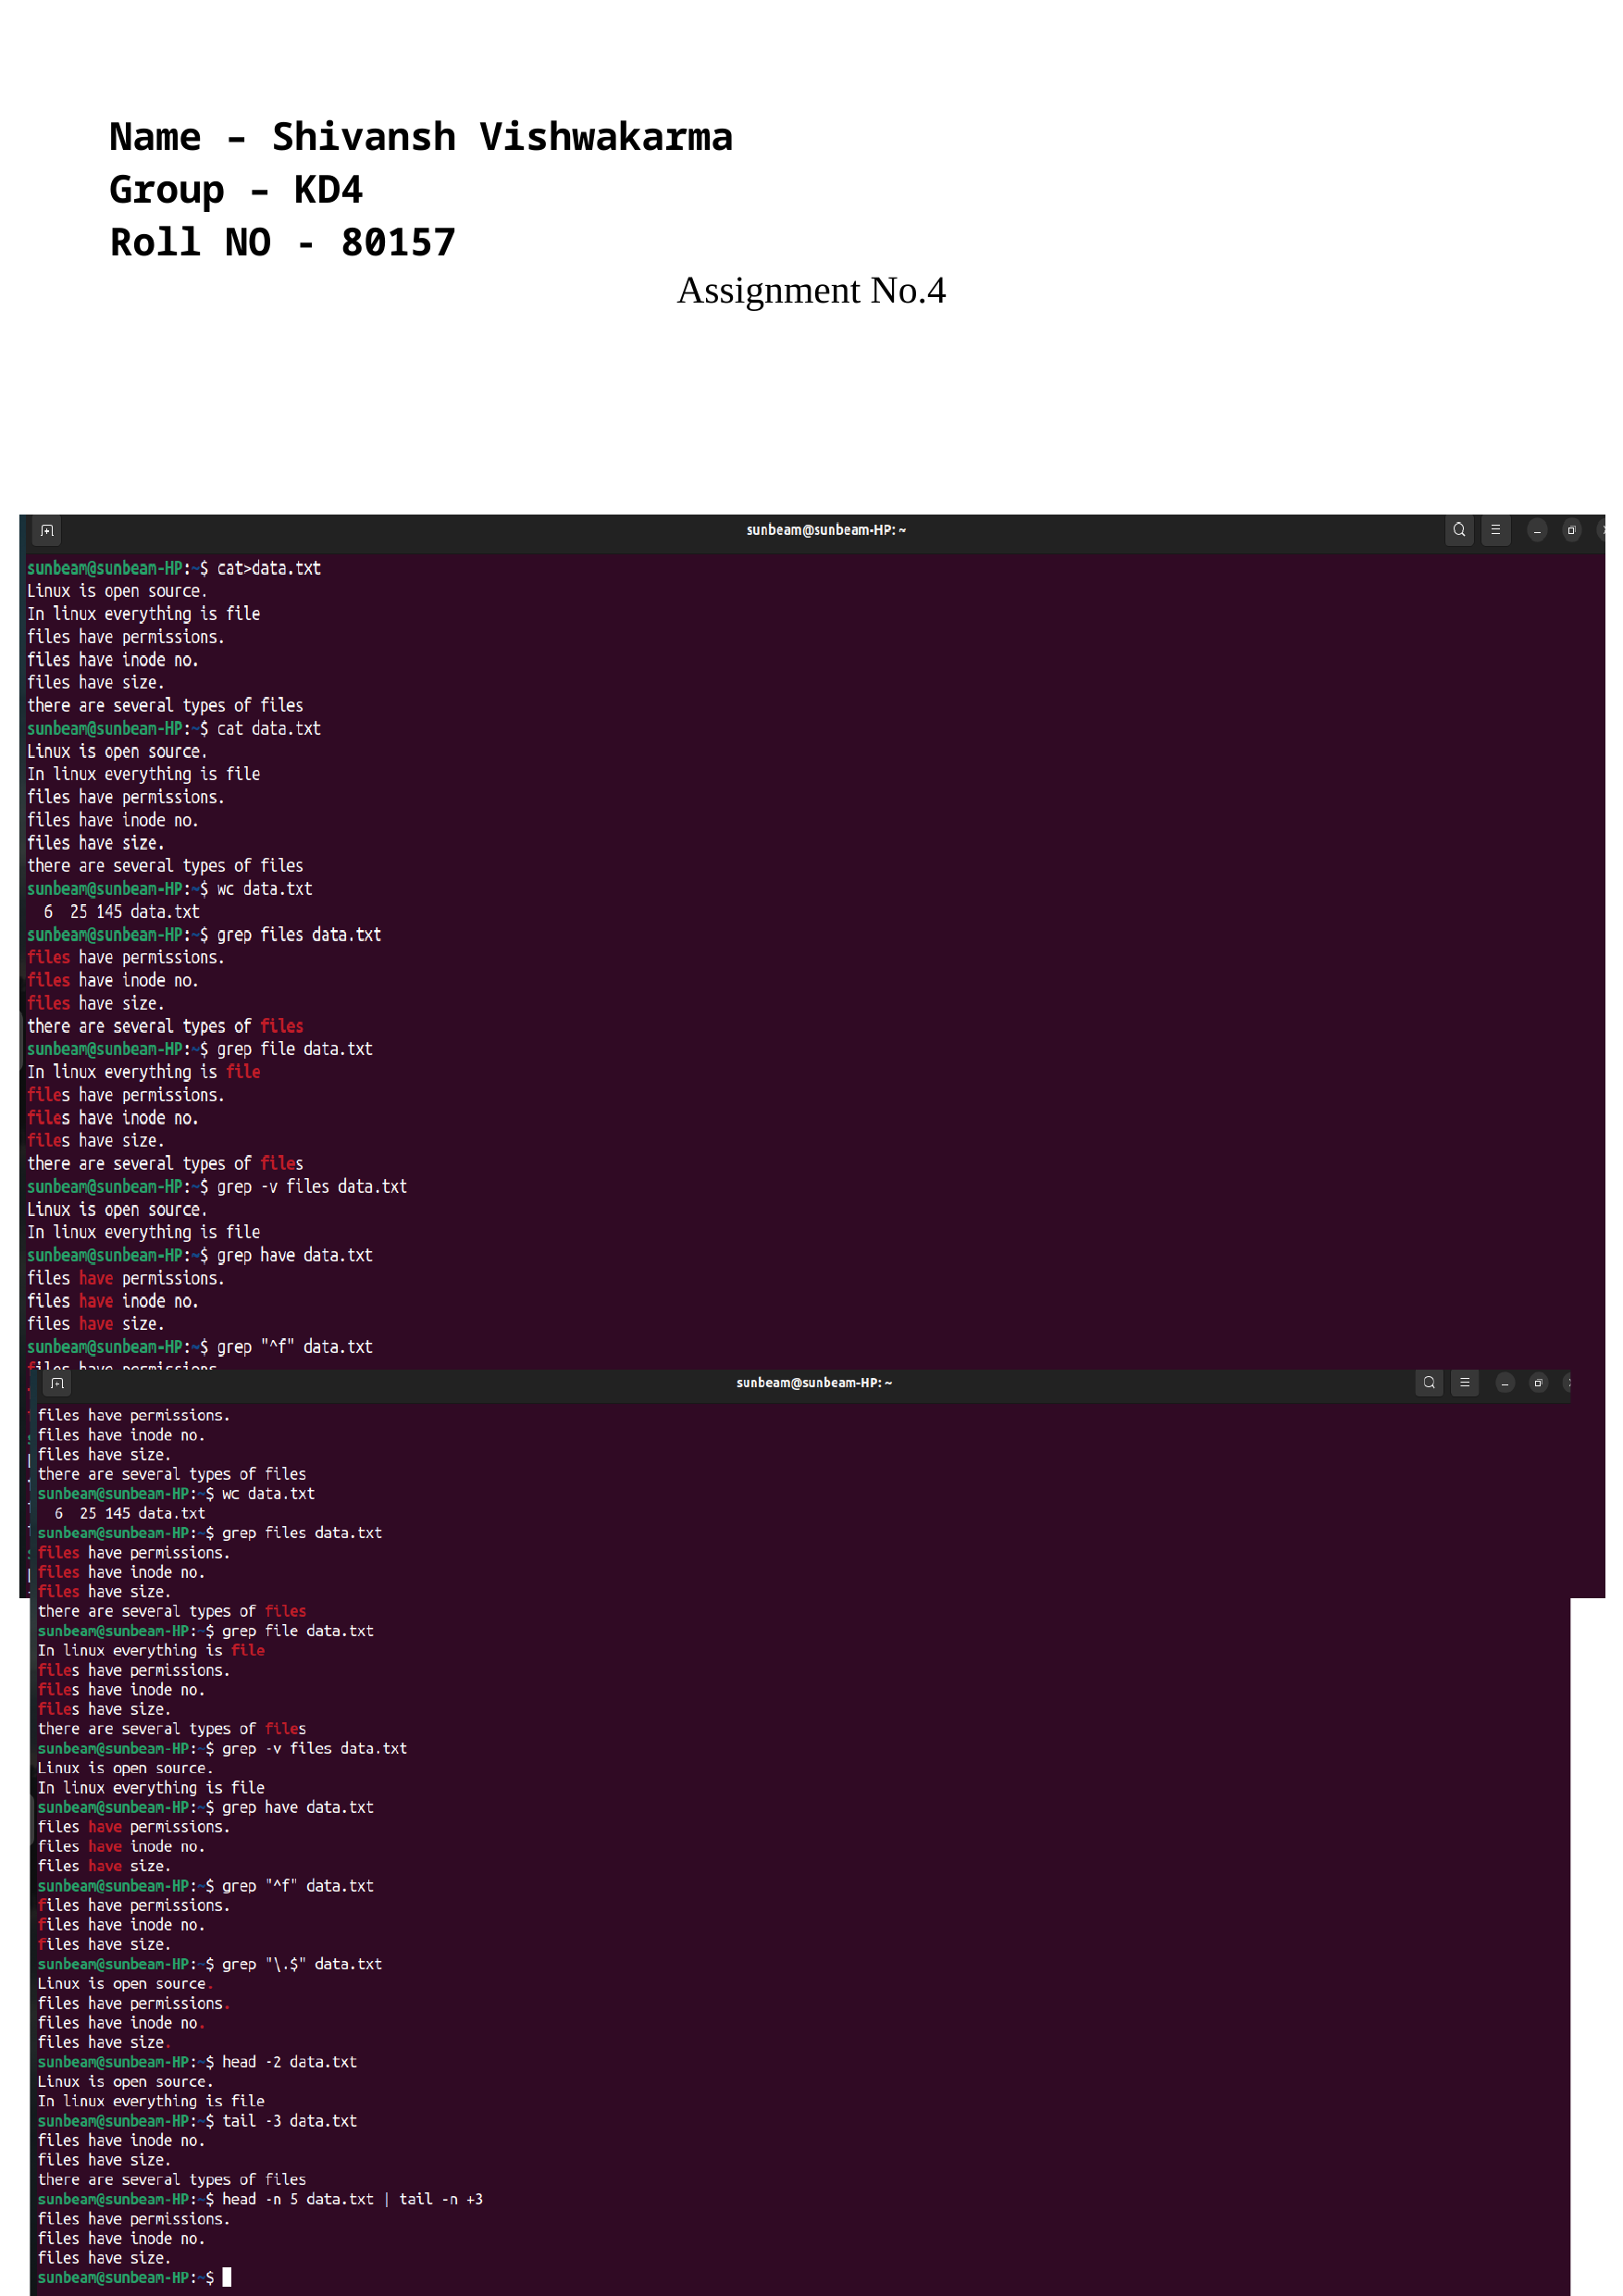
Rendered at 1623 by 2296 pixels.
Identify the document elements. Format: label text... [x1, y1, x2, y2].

text Group – KD4 [109, 162, 1514, 215]
text Name – Shivansh Vishwakarma [109, 109, 1514, 162]
text Roll NO - 80157 [109, 215, 1514, 267]
text Assignment No.4 [109, 267, 1514, 311]
